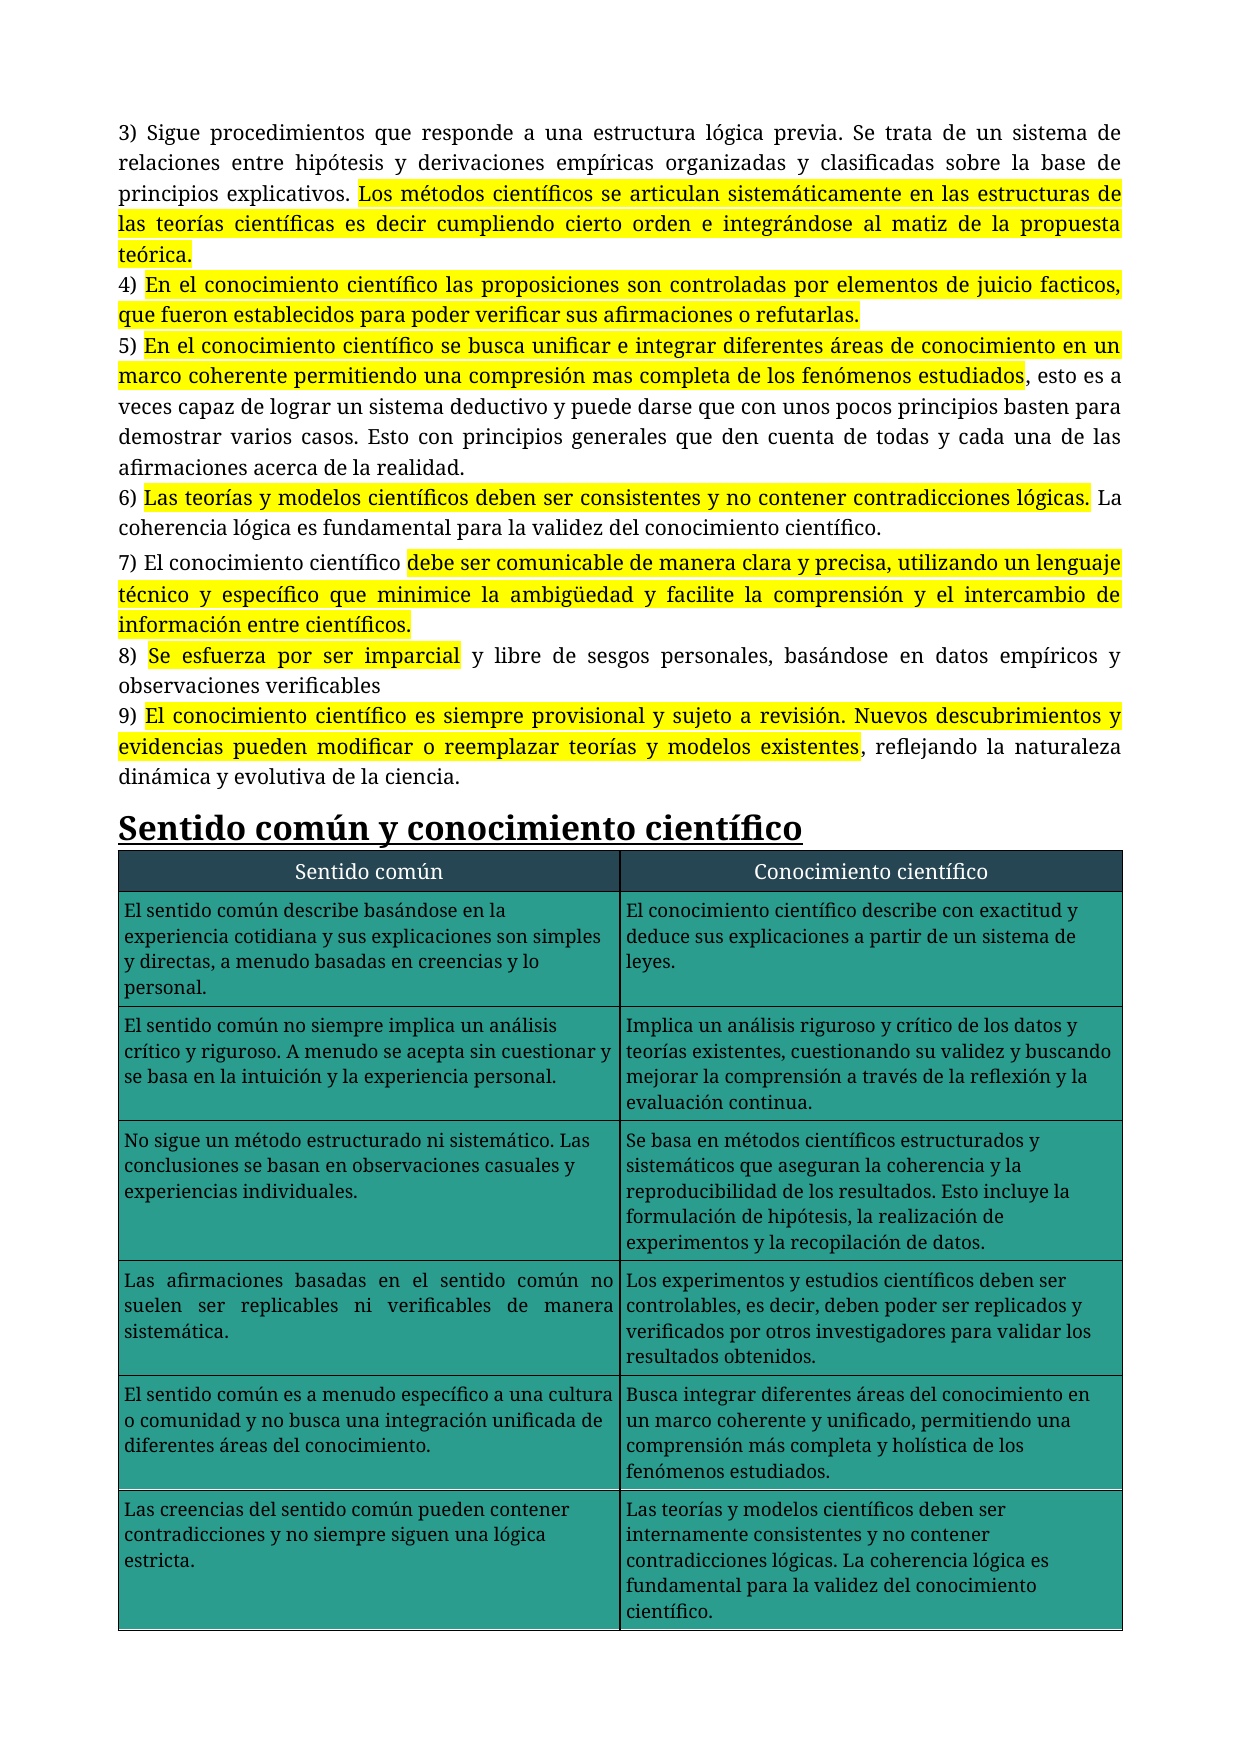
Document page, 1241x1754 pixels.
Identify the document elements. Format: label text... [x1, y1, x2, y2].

text 3) Sigue procedimientos que responde a una estructura lógica previa. Se trata de un sistema de relaciones entre hipótesis y derivaciones empíricas organizadas y clasificadas sobre la base de principios explicativos. Los métodos científicos se articulan sistemáticamente en las estructuras de las teorías científicas es decir cumpliendo cierto orden e integrándose al matiz de la propuesta teórica. [118, 118, 1122, 268]
text 8) Se esfuerza por ser imparcial y libre de sesgos personales, basándose en datos empíricos y observaciones verificables [118, 641, 1122, 700]
text 6) Las teorías y modelos científicos deben ser consistentes y no contener contradicciones lógicas. La coherencia lógica es fundamental para la validez del conocimiento científico. [118, 483, 1122, 542]
subtitle Sentido común y conocimiento científico [118, 805, 1122, 850]
text 4) En el conocimiento científico las proposiciones son controladas por elementos de juicio facticos, que fueron establecidos para poder verificar sus afirmaciones o refutarlas. [118, 270, 1122, 329]
table_cell Busca integrar diferentes áreas del conocimiento en un marco coherente y unificado, permitiendo una comprensión más completa y holística de los fenómenos estudiados. [621, 1376, 1122, 1489]
table_cell Las afirmaciones basadas en el sentido común no suelen ser replicables ni verificables de manera sistemática. [119, 1261, 619, 1375]
table_cell Se basa en métodos científicos estructurados y sistemáticos que aseguran la coherencia y la reproducibilidad de los resultados. Esto incluye la formulación de hipótesis, la realización de experimentos y la recopilación de datos. [621, 1121, 1122, 1260]
text 5) En el conocimiento científico se busca unificar e integrar diferentes áreas de conocimiento en un marco coherente permitiendo una compresión mas completa de los fenómenos estudiados, esto es a veces capaz de lograr un sistema deductivo y puede darse que con unos pocos principios basten para demostrar varios casos. Esto con principios generales que den cuenta de todas y cada una de las afirmaciones acerca de la realidad. [118, 331, 1122, 481]
table_cell Los experimentos y estudios científicos deben ser controlables, es decir, deben poder ser replicados y verificados por otros investigadores para validar los resultados obtenidos. [621, 1261, 1122, 1375]
text 9) El conocimiento científico es siempre provisional y sujeto a revisión. Nuevos descubrimientos y evidencias pueden modificar o reemplazar teorías y modelos existentes, reflejando la naturaleza dinámica y evolutiva de la ciencia. [118, 702, 1122, 791]
table_cell El sentido común es a menudo específico a una cultura o comunidad y no busca una integración unificada de diferentes áreas del conocimiento. [119, 1376, 619, 1489]
table_header Conocimiento científico [621, 851, 1122, 891]
table_cell Las teorías y modelos científicos deben ser internamente consistentes y no contener contradicciones lógicas. La coherencia lógica es fundamental para la validez del conocimiento científico. [621, 1491, 1122, 1629]
table_cell No sigue un método estructurado ni sistemático. Las conclusiones se basan en observaciones casuales y experiencias individuales. [119, 1121, 619, 1260]
text 7) El conocimiento científico debe ser comunicable de manera clara y precisa, utilizando un lenguaje técnico y específico que minimice la ambigüedad y facilite la comprensión y el intercambio de información entre científicos. [118, 544, 1122, 639]
table_header Sentido común [119, 851, 619, 891]
table_cell Implica un análisis riguroso y crítico de los datos y teorías existentes, cuestionando su validez y buscando mejorar la comprensión a través de la reflexión y la evaluación continua. [621, 1007, 1122, 1120]
table_cell El conocimiento científico describe con exactitud y deduce sus explicaciones a partir de un sistema de leyes. [621, 892, 1122, 1006]
table_cell Las creencias del sentido común pueden contener contradicciones y no siempre siguen una lógica estricta. [119, 1491, 619, 1629]
table_cell El sentido común no siempre implica un análisis crítico y riguroso. A menudo se acepta sin cuestionar y se basa en la intuición y la experiencia personal. [119, 1007, 619, 1120]
table_cell El sentido común describe basándose en la experiencia cotidiana y sus explicaciones son simples y directas, a menudo basadas en creencias y lo personal. [119, 892, 619, 1006]
